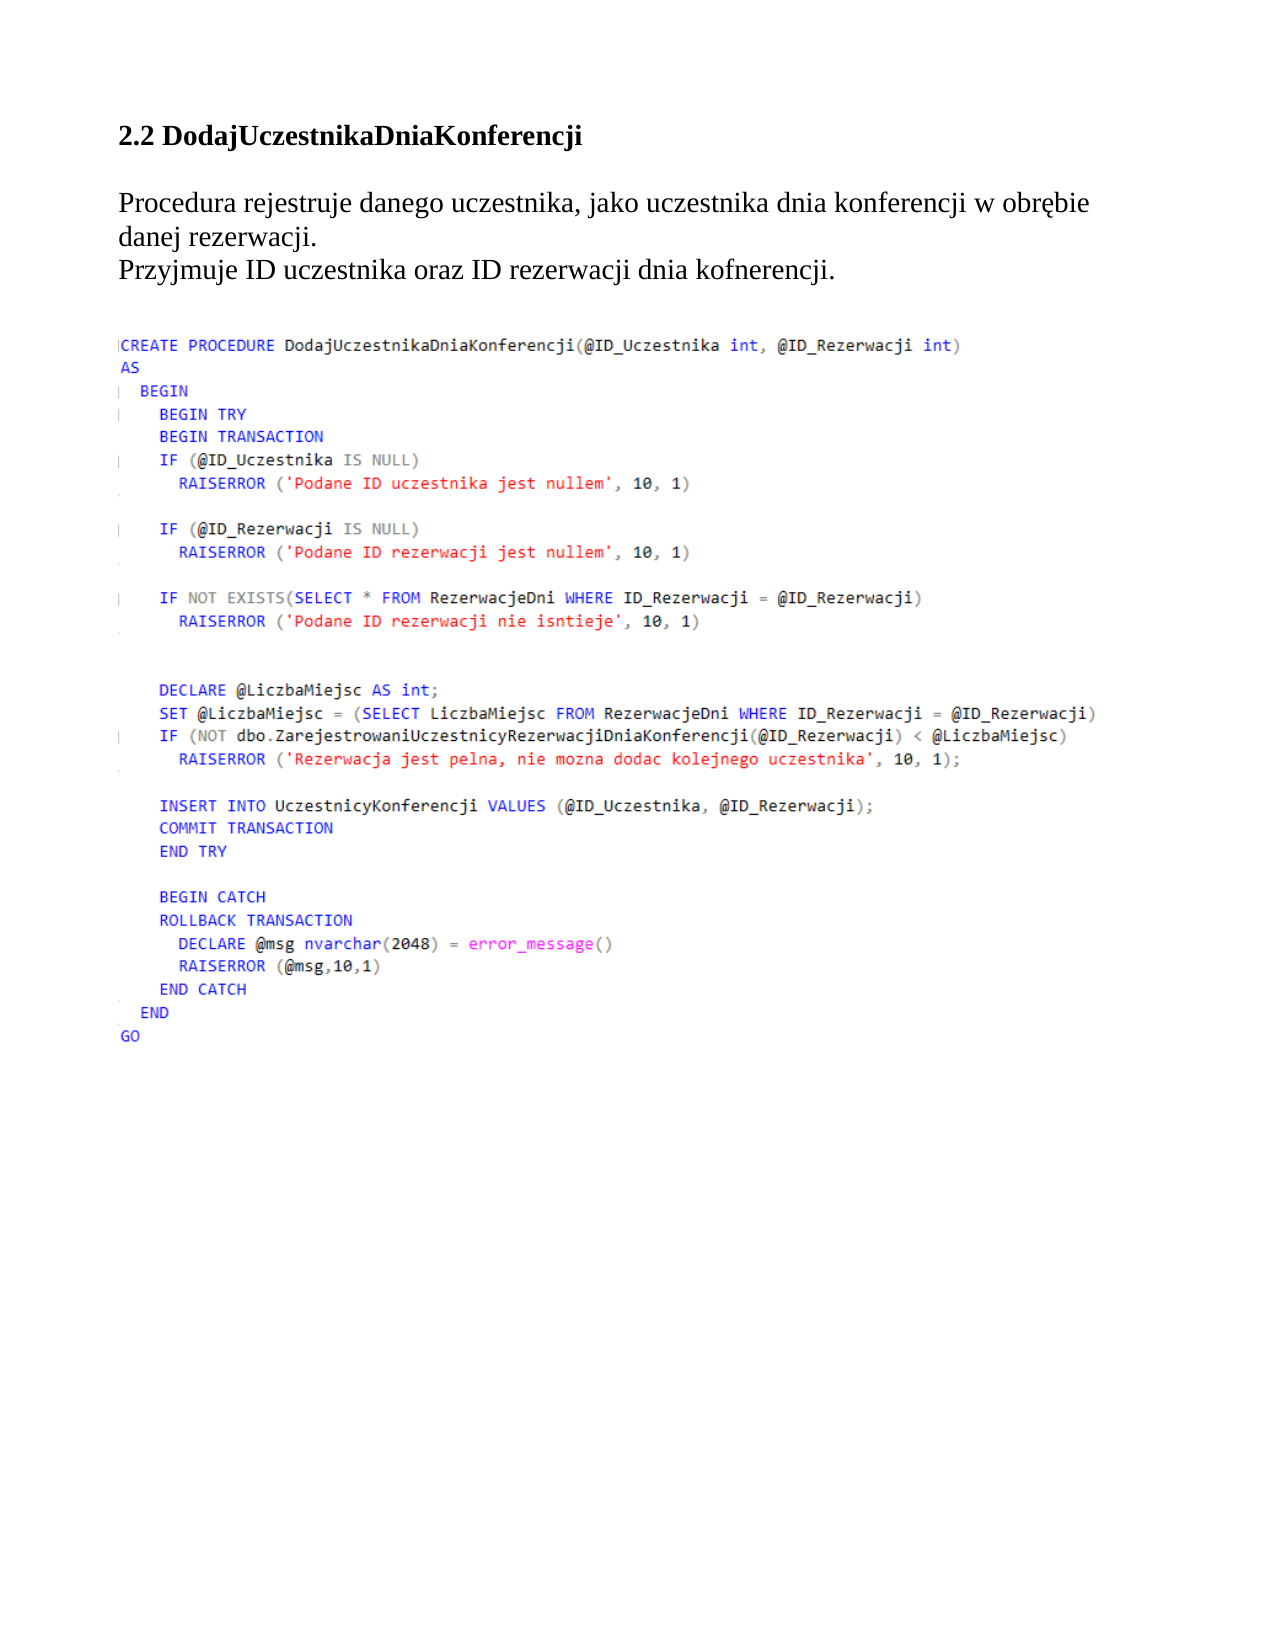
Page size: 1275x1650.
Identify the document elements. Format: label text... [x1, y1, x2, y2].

picture [118, 319, 1157, 1065]
text Procedura rejestruje danego uczestnika, jako uczestnika dnia konferencji w obrębie danej rezerwacji. [118, 185, 1157, 252]
text 2.2 DodajUczestnikaDniaKonferencji [118, 118, 1157, 152]
text Przyjmuje ID uczestnika oraz ID rezerwacji dnia kofnerencji. [118, 252, 1157, 286]
